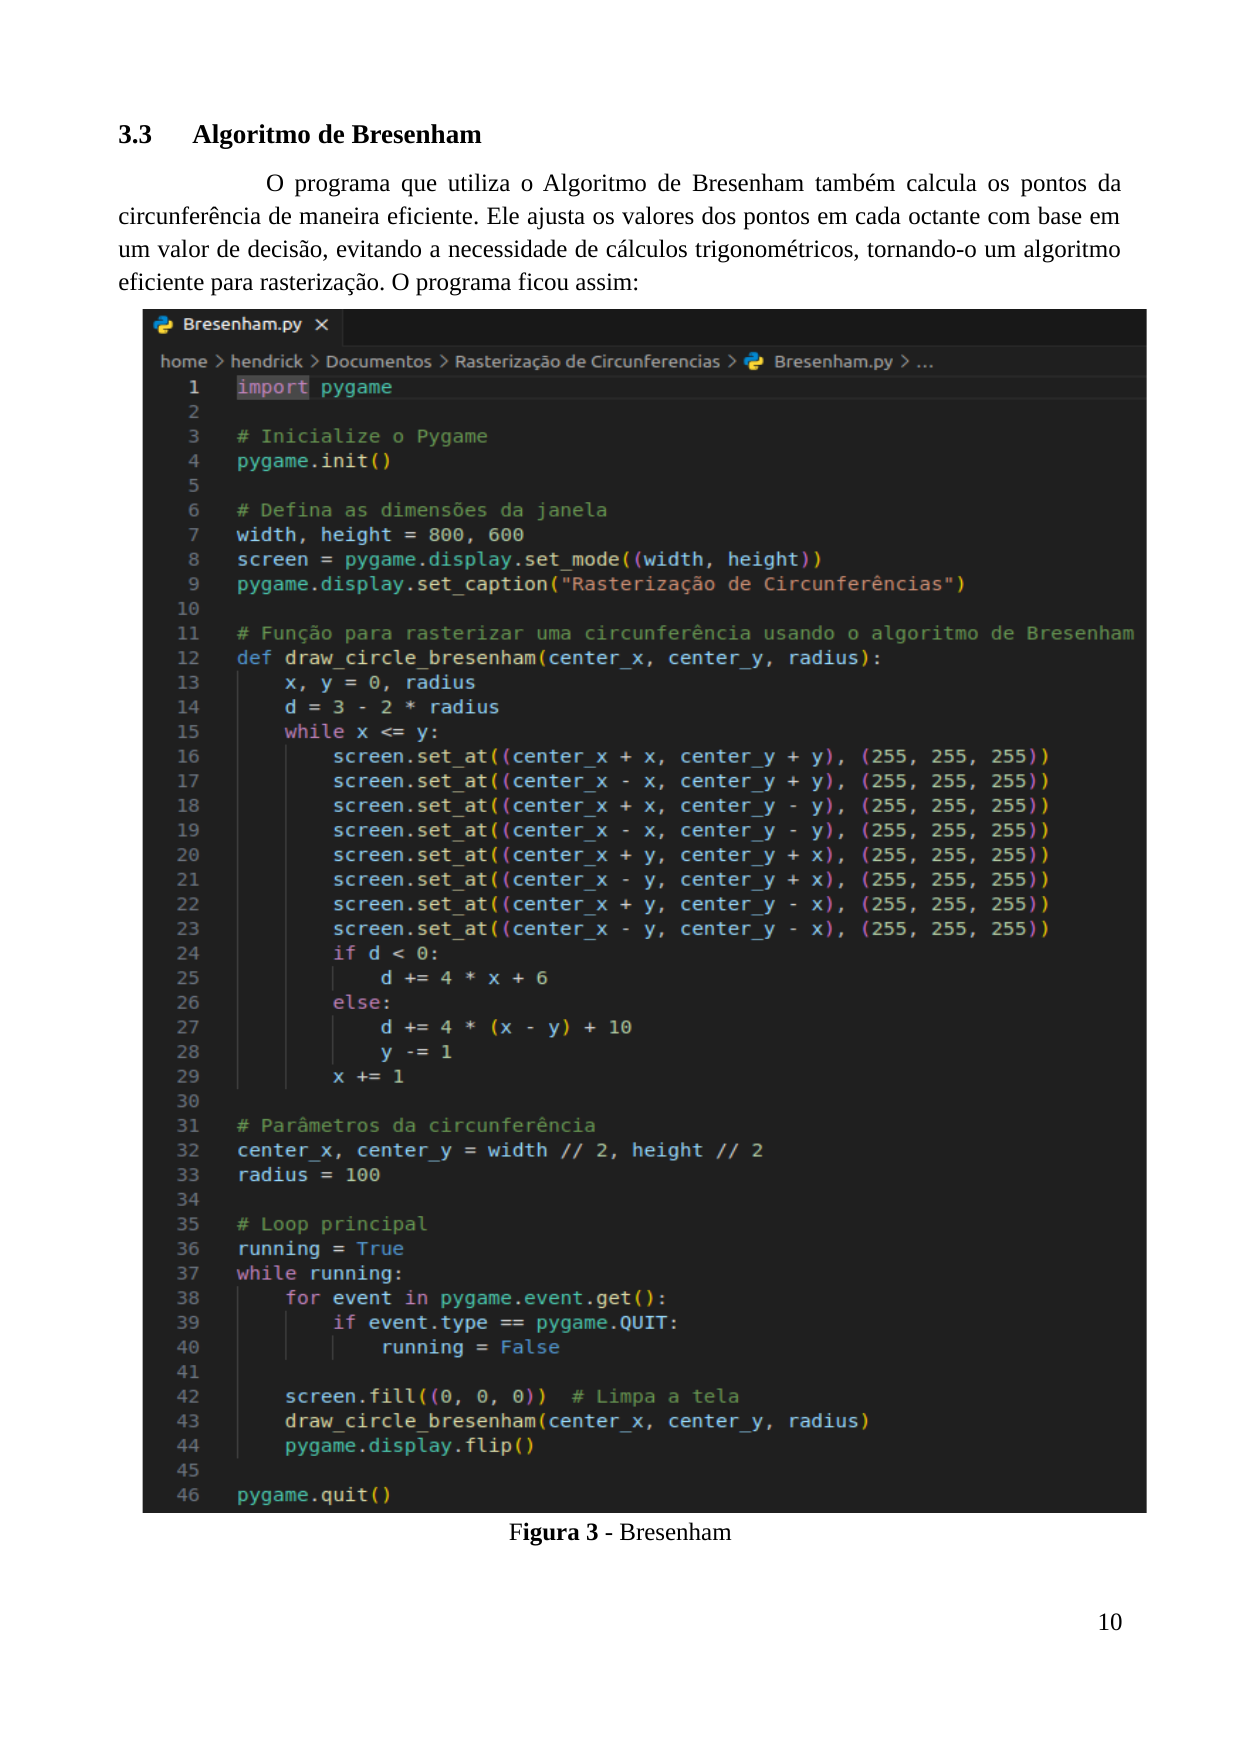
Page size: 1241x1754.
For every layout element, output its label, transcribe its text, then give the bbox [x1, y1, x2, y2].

text 3.3 Algoritmo de Bresenham [118, 118, 1122, 149]
text O programa que utiliza o Algoritmo de Bresenham também calcula os pontos da circunferência de maneira eficiente. Ele ajusta os valores dos pontos em cada octante com base em um valor de decisão, evitando a necessidade de cálculos trigonométricos, tornando-o um algoritmo eficiente para rasterização. O programa ficou assim: [118, 168, 1122, 296]
text Figura 3 - Bresenham [118, 315, 1122, 1546]
picture [142, 309, 1147, 1513]
